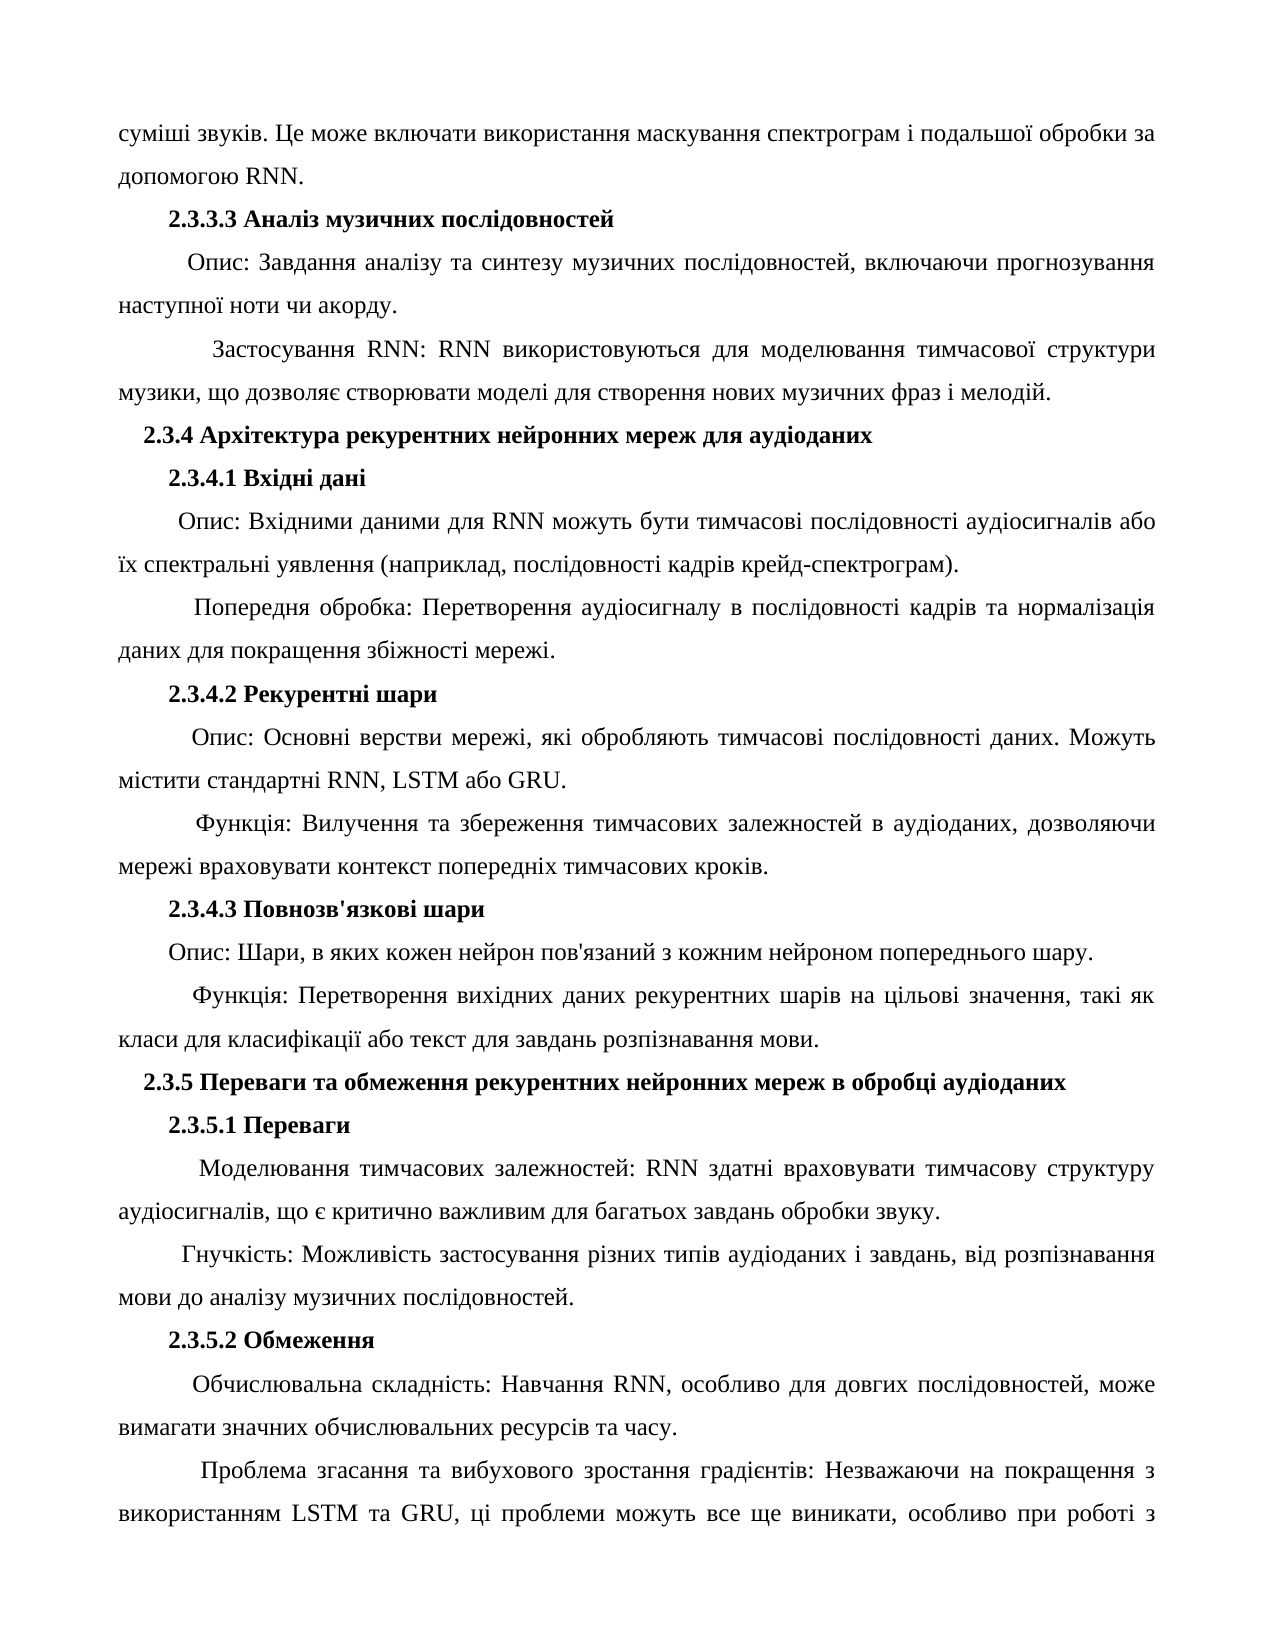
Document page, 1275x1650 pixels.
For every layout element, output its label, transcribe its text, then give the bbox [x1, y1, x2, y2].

text Опис: Шари, в яких кожен нейрон пов'язаний з кожним нейроном попереднього шару. [118, 937, 1157, 966]
text Функція: Вилучення та збереження тимчасових залежностей в аудіоданих, дозволяючи мережі враховувати контекст попередніх тимчасових кроків. [118, 808, 1157, 880]
text Застосування RNN: RNN використовуються для моделювання тимчасової структури музики, що дозволяє створювати моделі для створення нових музичних фраз і мелодій. [118, 334, 1157, 406]
text Функція: Перетворення вихідних даних рекурентних шарів на цільові значення, такі як класи для класифікації або текст для завдань розпізнавання мови. [118, 981, 1157, 1052]
text Проблема згасання та вибухового зростання градієнтів: Незважаючи на покращення з використанням LSTM та GRU, ці проблеми можуть все ще виникати, особливо при роботі з [118, 1455, 1157, 1527]
text Опис: Вхідними даними для RNN можуть бути тимчасові послідовності аудіосигналів або їх спектральні уявлення (наприклад, послідовності кадрів крейд-спектрограм). [118, 506, 1157, 578]
text Обчислювальна складність: Навчання RNN, особливо для довгих послідовностей, може вимагати значних обчислювальних ресурсів та часу. [118, 1369, 1157, 1441]
text 2.3.3.3 Аналіз музичних послідовностей [118, 204, 1157, 233]
text Попередня обробка: Перетворення аудіосигналу в послідовності кадрів та нормалізація даних для покращення збіжності мережі. [118, 592, 1157, 664]
text 2.3.5 Переваги та обмеження рекурентних нейронних мереж в обробці аудіоданих [118, 1067, 1157, 1096]
text Моделювання тимчасових залежностей: RNN здатні враховувати тимчасову структуру аудіосигналів, що є критично важливим для багатьох завдань обробки звуку. [118, 1153, 1157, 1225]
text 2.3.4.3 Повнозв'язкові шари [118, 894, 1157, 923]
text Опис: Завдання аналізу та синтезу музичних послідовностей, включаючи прогнозування наступної ноти чи акорду. [118, 247, 1157, 319]
text 2.3.5.2 Обмеження [118, 1326, 1157, 1354]
text Гнучкість: Можливість застосування різних типів аудіоданих і завдань, від розпізнавання мови до аналізу музичних послідовностей. [118, 1239, 1157, 1311]
text 2.3.4.1 Вхідні дані [118, 463, 1157, 492]
text 2.3.5.1 Переваги [118, 1110, 1157, 1139]
text 2.3.4.2 Рекурентні шари [118, 679, 1157, 707]
text 2.3.4 Архітектура рекурентних нейронних мереж для аудіоданих [118, 420, 1157, 449]
text Опис: Основні верстви мережі, які обробляють тимчасові послідовності даних. Можуть містити стандартні RNN, LSTM або GRU. [118, 722, 1157, 794]
text суміші звуків. Це може включати використання маскування спектрограм і подальшої обробки за допомогою RNN. [118, 118, 1157, 190]
